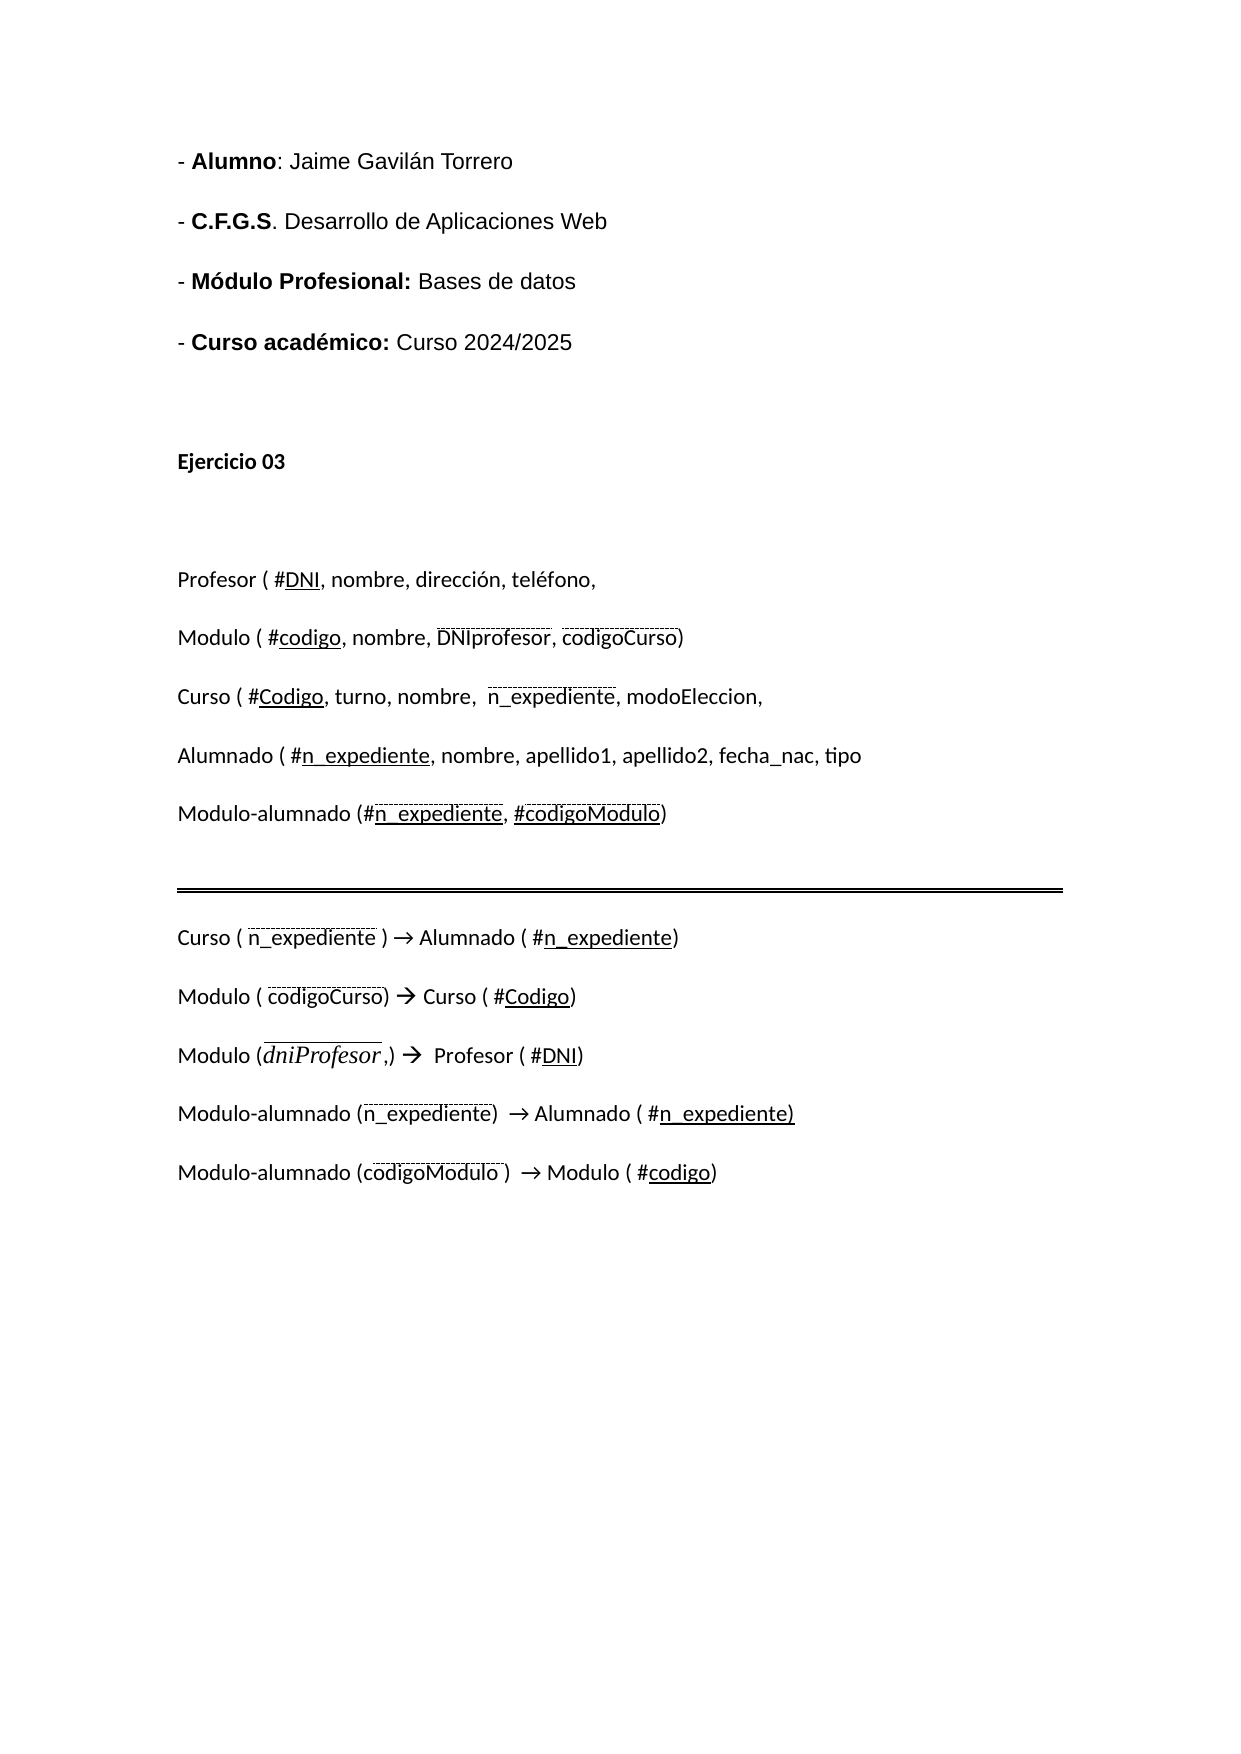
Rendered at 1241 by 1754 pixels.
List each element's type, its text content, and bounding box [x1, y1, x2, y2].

text Curso ( n_expediente ) → Alumnado ( #n_expediente) [177, 923, 1063, 951]
text Modulo ( #codigo, nombre, DNIprofesor, codigoCurso) [177, 623, 1063, 651]
text Alumnado ( #n_expediente, nombre, apellido1, apellido2, fecha_nac, tipo [177, 741, 1063, 769]
text Ejercicio 03 [177, 447, 1063, 476]
text Modulo-alumnado (#n_expediente, #codigoModulo) [177, 799, 1063, 827]
text Profesor ( #DNI, nombre, dirección, teléfono, [177, 565, 1063, 593]
text - Módulo Profesional: Bases de datos [177, 268, 1063, 294]
text Modulo-alumnado (n_expediente) → Alumnado ( #n_expediente) [177, 1099, 1063, 1127]
text - Alumno: Jaime Gavilán Torrero [177, 148, 1063, 174]
text Modulo (,)  Profesor ( #DNI) [177, 1041, 1063, 1069]
text Curso ( #Codigo, turno, nombre, n_expediente, modoEleccion, [177, 682, 1063, 710]
text Modulo-alumnado (codigoModulo ) → Modulo ( #codigo) [177, 1158, 1063, 1186]
text - C.F.G.S. Desarrollo de Aplicaciones Web [177, 208, 1063, 234]
text Modulo ( codigoCurso)  Curso ( #Codigo) [177, 982, 1063, 1010]
text - Curso académico: Curso 2024/2025 [177, 328, 1063, 355]
